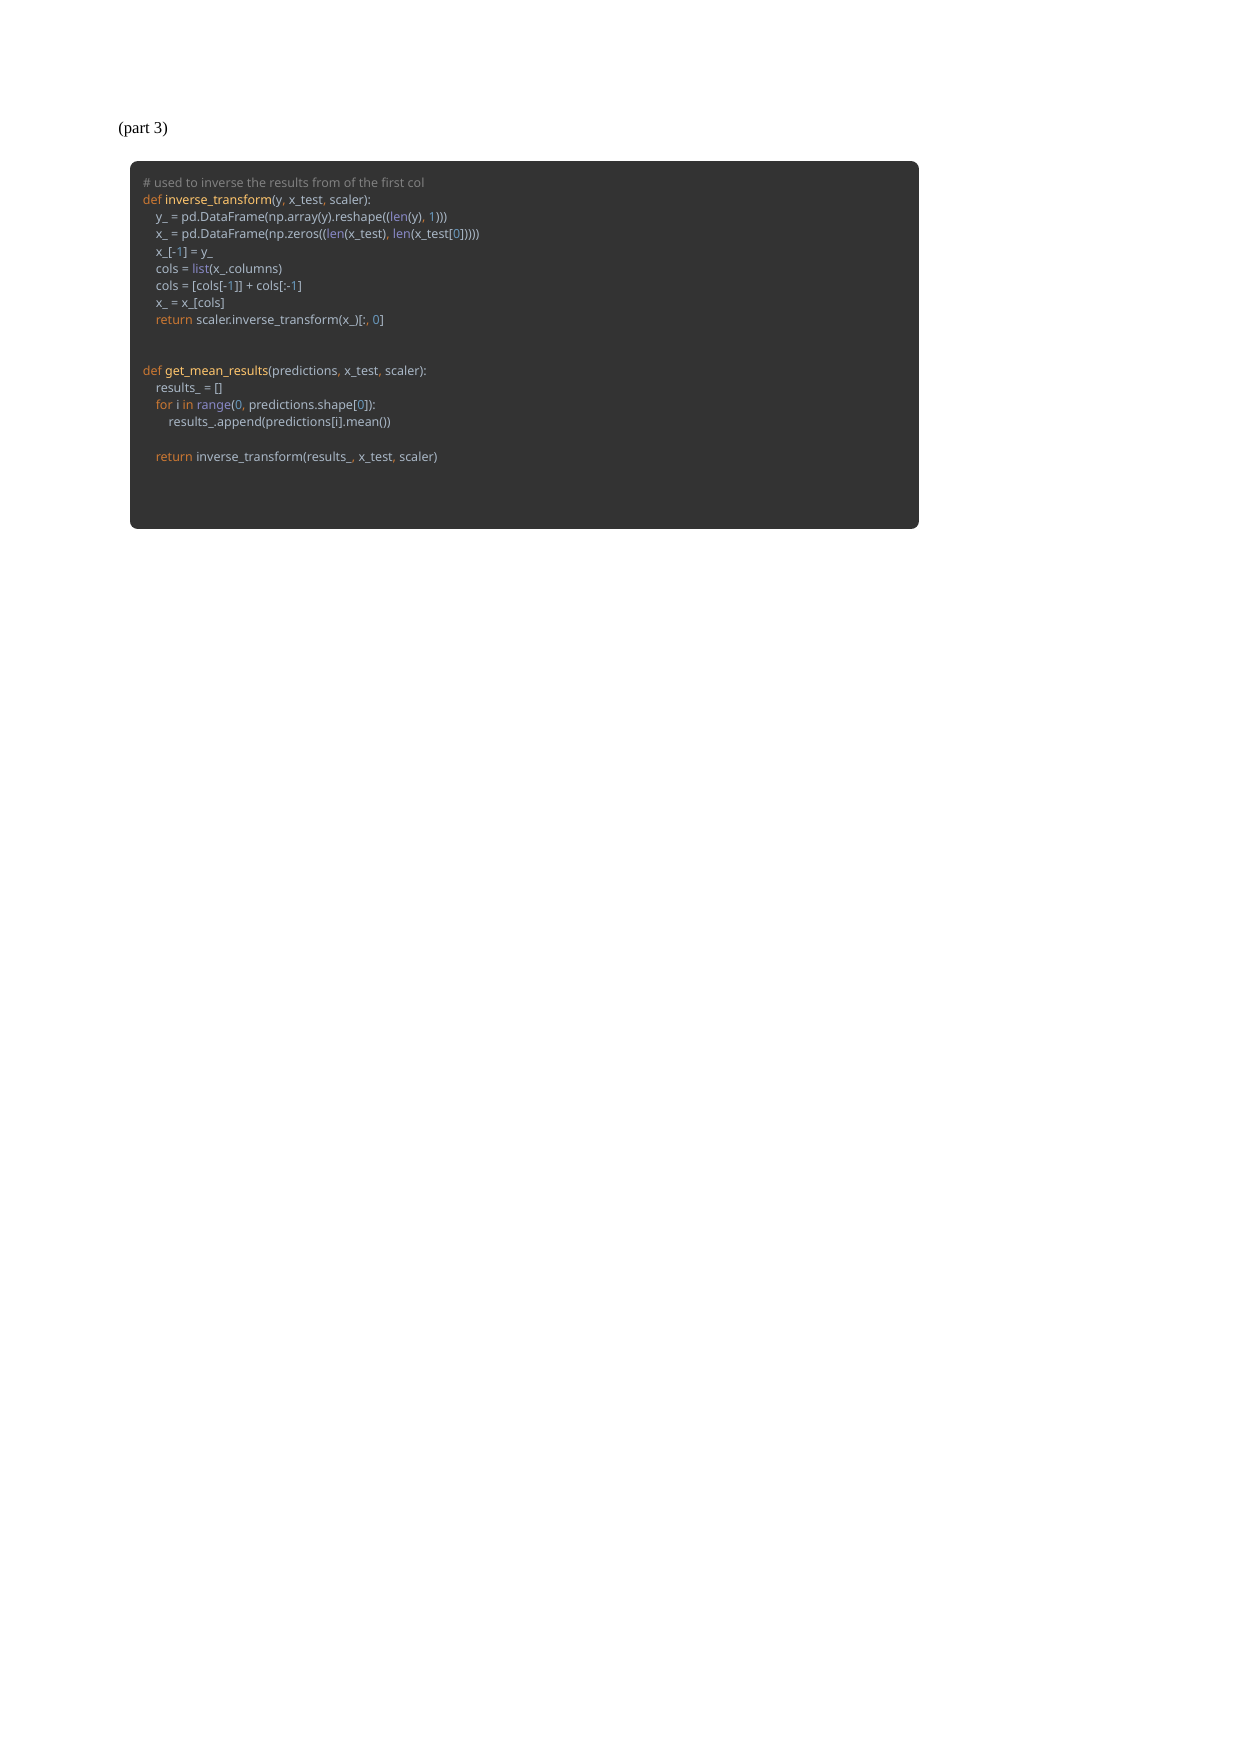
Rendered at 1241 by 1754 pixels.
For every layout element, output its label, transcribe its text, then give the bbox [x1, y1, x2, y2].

text (part 3) [118, 118, 1122, 137]
